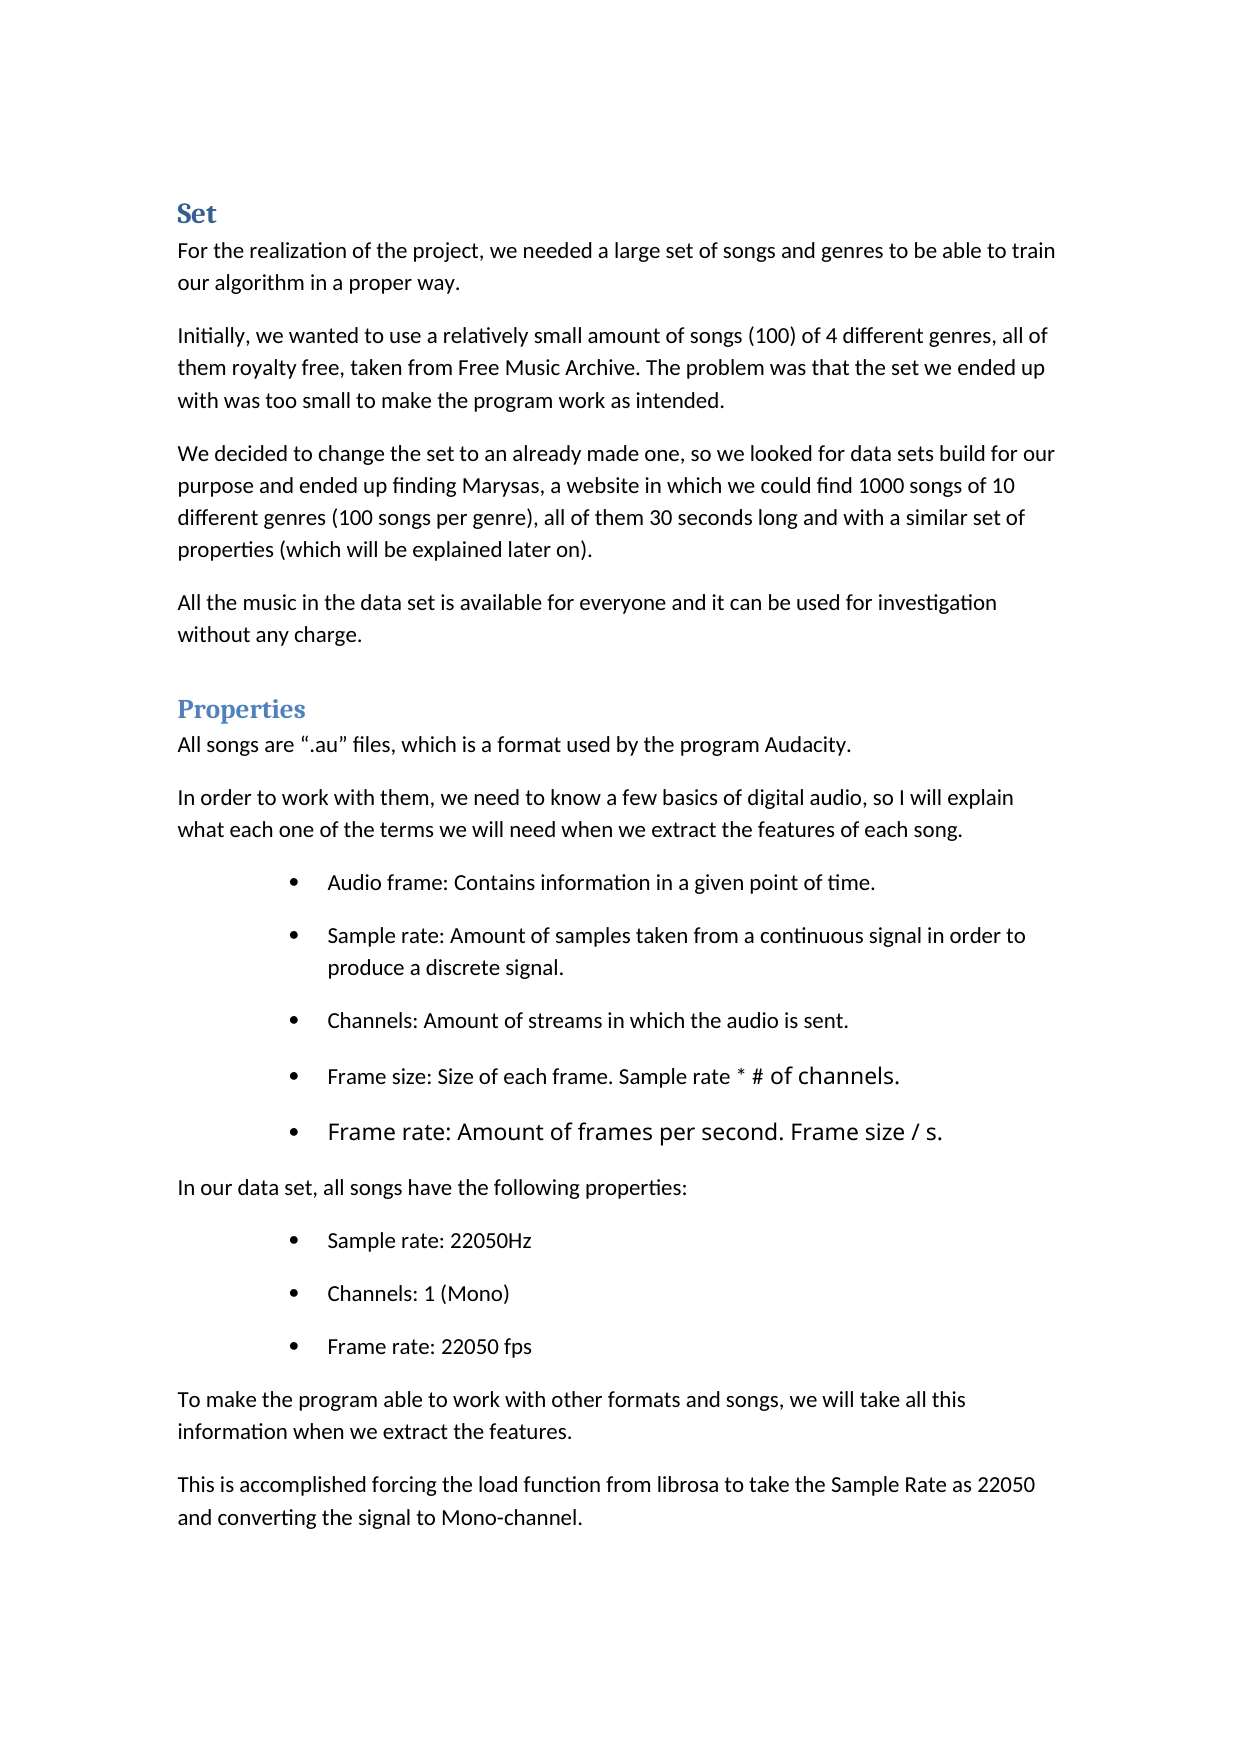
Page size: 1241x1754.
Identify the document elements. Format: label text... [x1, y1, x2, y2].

subtitle Set [177, 198, 1063, 231]
text To make the program able to work with other formats and songs, we will take all this information when we extract the features. [177, 1385, 1063, 1445]
list Sample rate: Amount of samples taken from a continuous signal in order to produce a discrete signal. [290, 921, 1063, 982]
list Sample rate: 22050Hz [290, 1226, 1063, 1254]
list Audio frame: Contains information in a given point of time. [290, 868, 1063, 896]
text In order to work with them, we need to know a few basics of digital audio, so I will explain what each one of the terms we will need when we extract the features of each song. [177, 783, 1063, 843]
subtitle Properties [177, 694, 1063, 726]
list Channels: Amount of streams in which the audio is sent. [290, 1007, 1063, 1034]
text We decided to change the set to an already made one, so we looked for data sets build for our purpose and ended up finding Marysas, a website in which we could find 1000 songs of 10 different genres (100 songs per genre), all of them 30 seconds long and with a similar set of properties (which will be explained later on). [177, 439, 1063, 563]
text All the music in the data set is available for everyone and it can be used for investigation without any charge. [177, 588, 1063, 648]
text Initially, we wanted to use a relatively small amount of songs (100) of 4 different genres, all of them royalty free, taken from Free Music Archive. The problem was that the set we ended up with was too small to make the program work as intended. [177, 321, 1063, 414]
list Frame rate: 22050 fps [290, 1332, 1063, 1360]
list Frame size: Size of each frame. Sample rate * # of channels. [290, 1059, 1063, 1091]
text For the realization of the project, we needed a large set of songs and genres to be able to train our algorithm in a proper way. [177, 236, 1063, 296]
text This is accomplished forcing the load function from librosa to take the Sample Rate as 22050 and converting the signal to Mono-channel. [177, 1470, 1063, 1531]
list Channels: 1 (Mono) [290, 1279, 1063, 1307]
text All songs are “.au” files, which is a format used by the program Audacity. [177, 730, 1063, 758]
text In our data set, all songs have the following properties: [177, 1173, 1063, 1201]
list Frame rate: Amount of frames per second. Frame size / s. [290, 1116, 1063, 1148]
